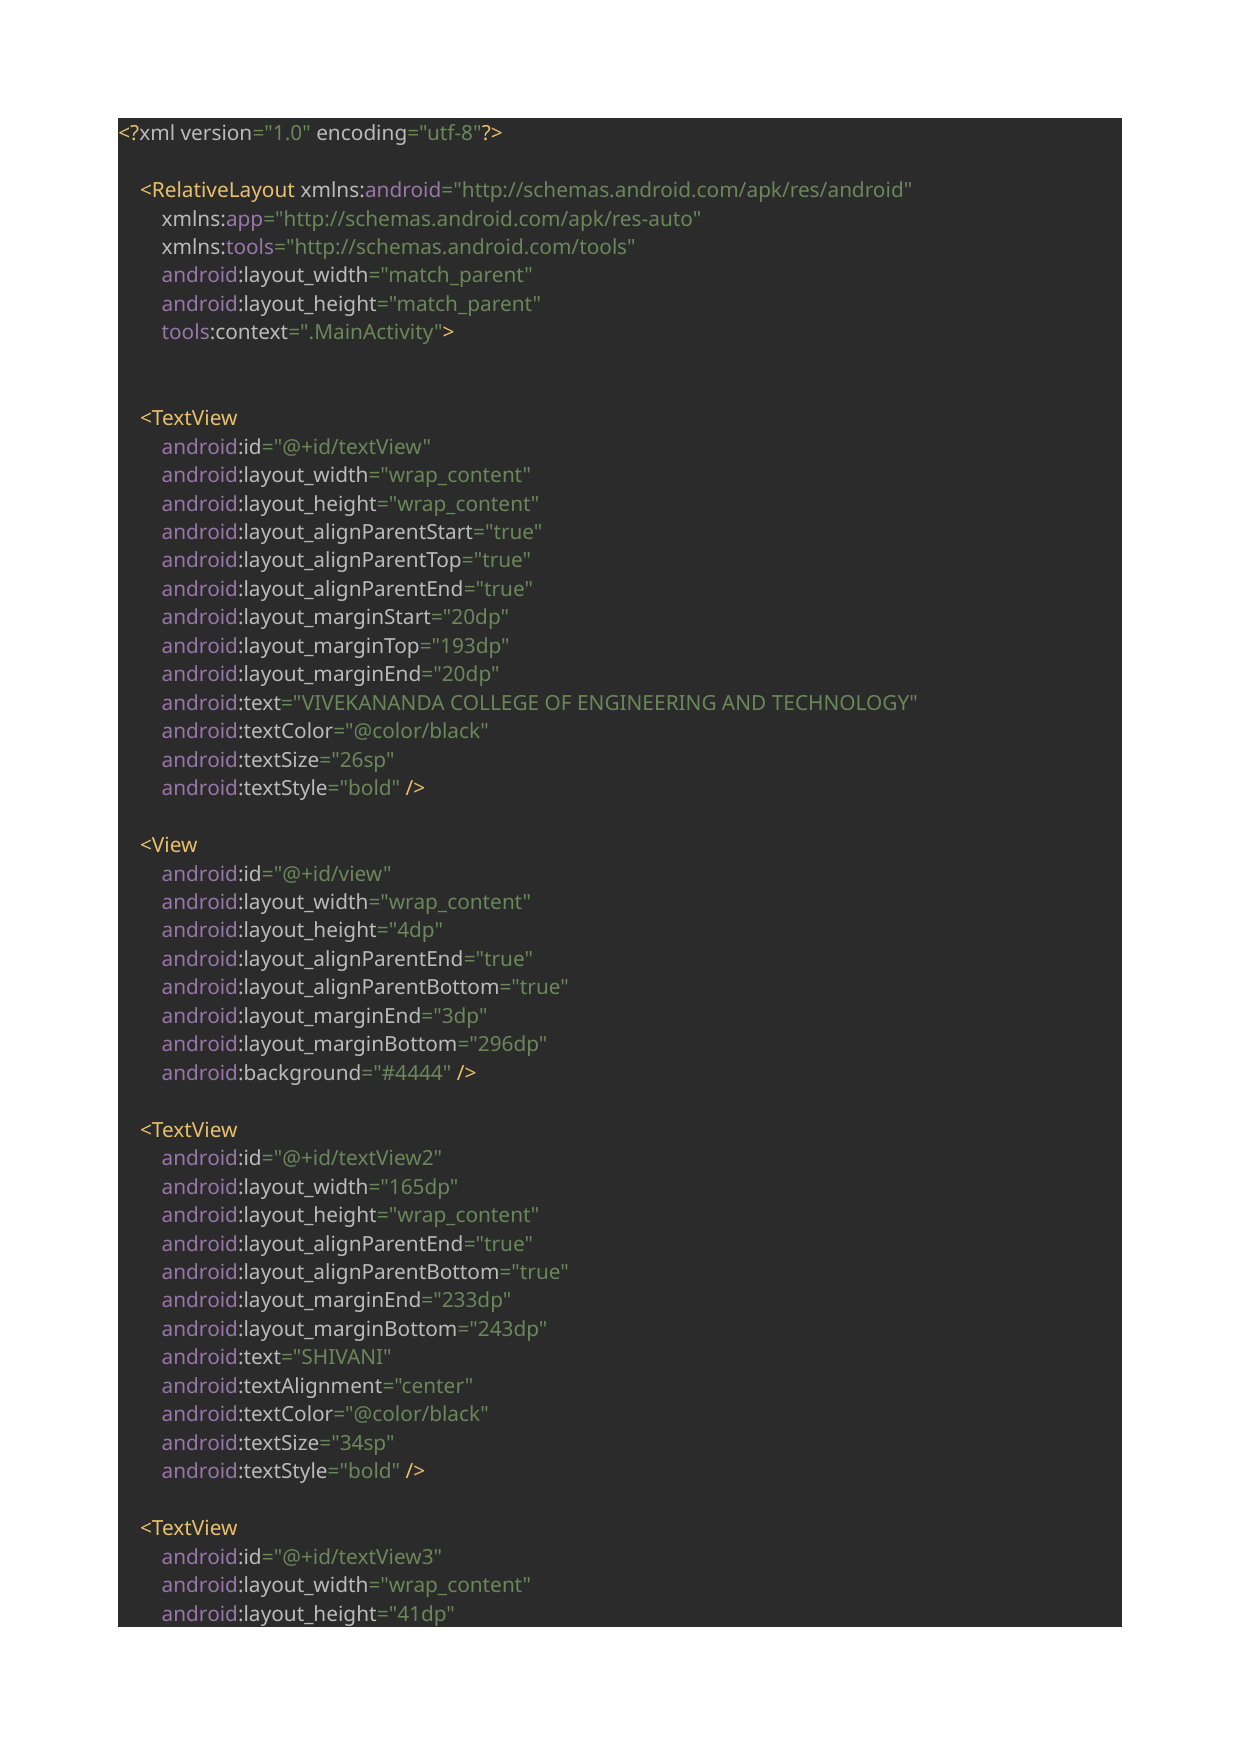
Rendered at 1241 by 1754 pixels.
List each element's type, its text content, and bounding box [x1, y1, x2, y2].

text <?xml version="1.0" encoding="utf-8"?> <RelativeLayout xmlns:android="http://schemas.android.com/apk/res/android" xmlns:app="http://schemas.android.com/apk/res-auto" xmlns:tools="http://schemas.android.com/tools" android:layout_width="match_parent" android:layout_height="match_parent" tools:context=".MainActivity"> <TextView android:id="@+id/textView" android:layout_width="wrap_content" android:layout_height="wrap_content" android:layout_alignParentStart="true" android:layout_alignParentTop="true" android:layout_alignParentEnd="true" android:layout_marginStart="20dp" android:layout_marginTop="193dp" android:layout_marginEnd="20dp" android:text="VIVEKANANDA COLLEGE OF ENGINEERING AND TECHNOLOGY" android:textColor="@color/black" android:textSize="26sp" android:textStyle="bold" /> <View android:id="@+id/view" android:layout_width="wrap_content" android:layout_height="4dp" android:layout_alignParentEnd="true" android:layout_alignParentBottom="true" android:layout_marginEnd="3dp" android:layout_marginBottom="296dp" android:background="#4444" /> <TextView android:id="@+id/textView2" android:layout_width="165dp" android:layout_height="wrap_content" android:layout_alignParentEnd="true" android:layout_alignParentBottom="true" android:layout_marginEnd="233dp" android:layout_marginBottom="243dp" android:text="SHIVANI" android:textAlignment="center" android:textColor="@color/black" android:textSize="34sp" android:textStyle="bold" /> <TextView android:id="@+id/textView3" android:layout_width="wrap_content" android:layout_height="41dp" [118, 118, 1122, 1627]
